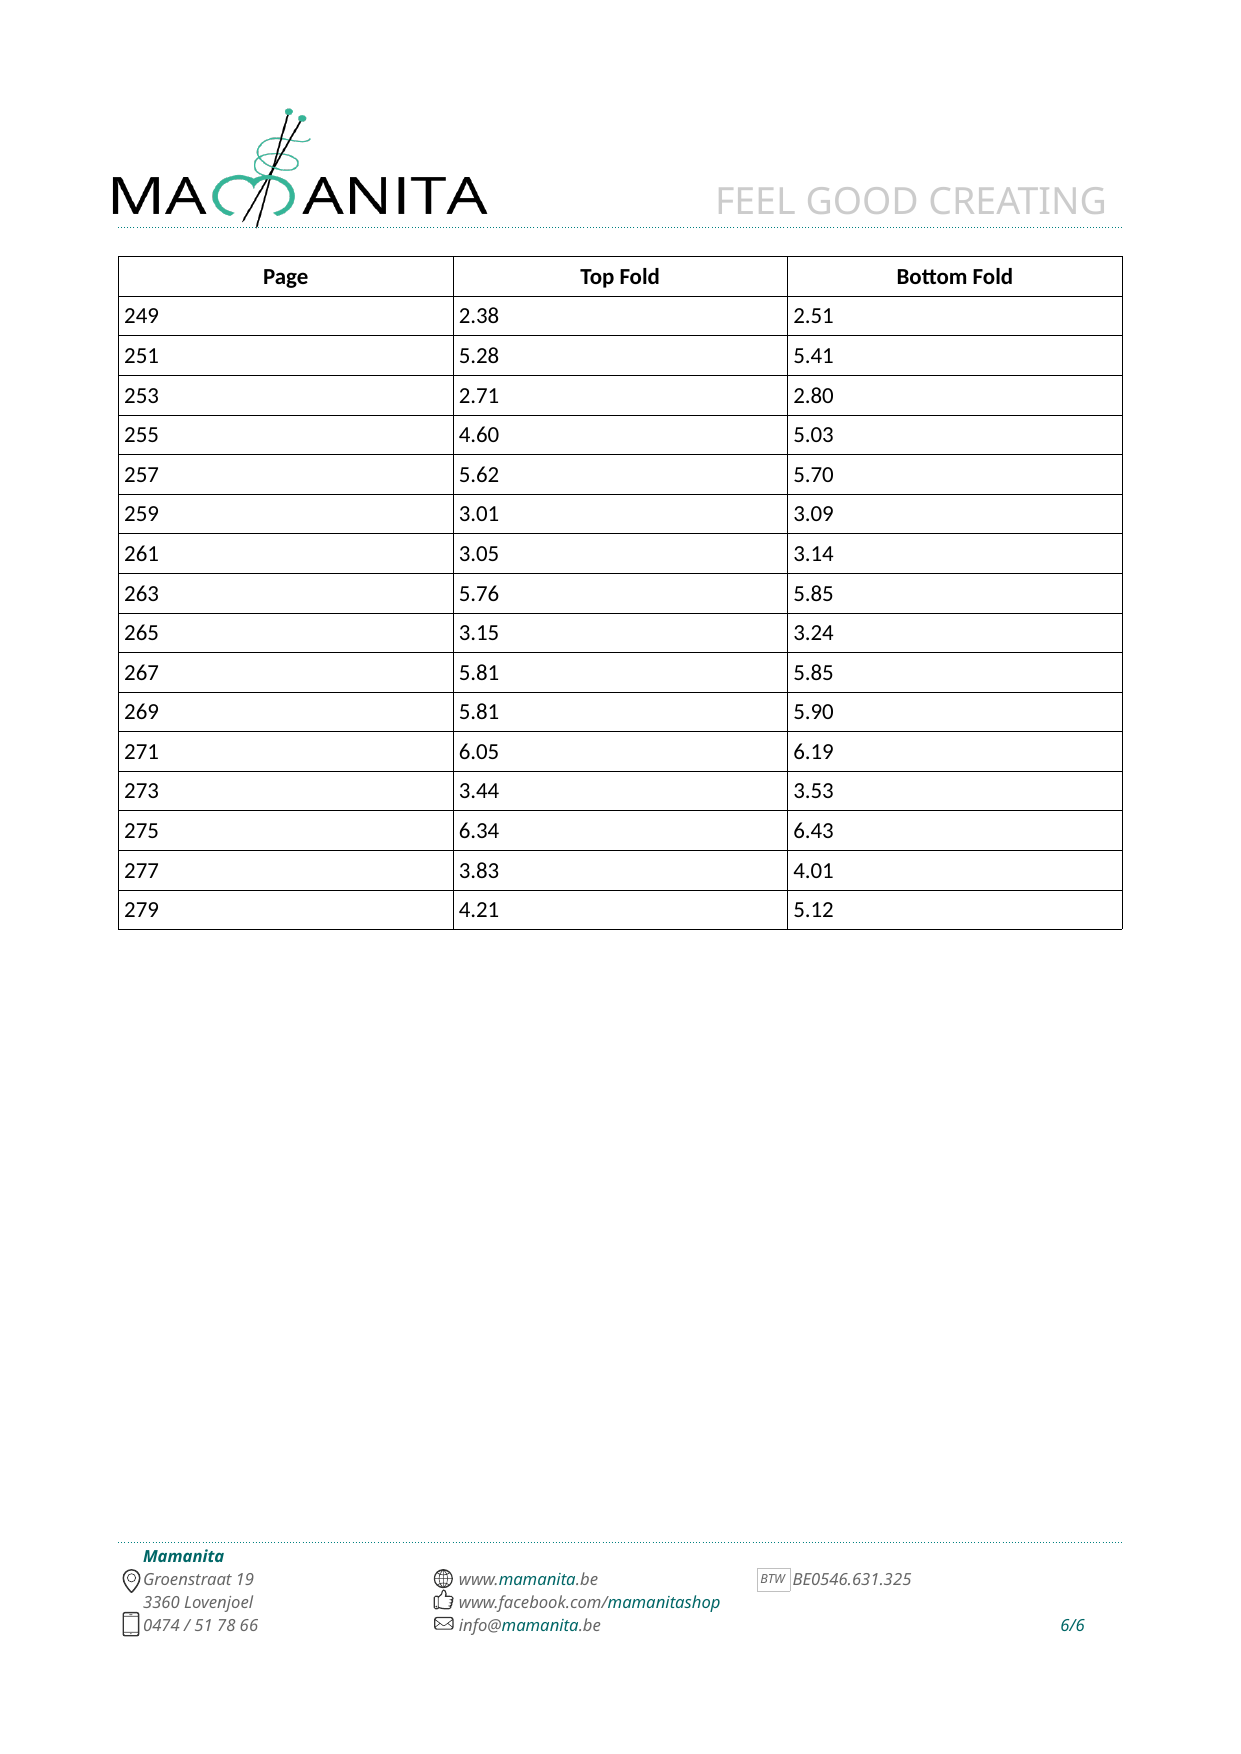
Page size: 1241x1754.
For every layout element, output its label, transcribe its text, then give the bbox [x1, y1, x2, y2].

table_header Top Fold [454, 257, 787, 296]
table_cell 5.81 [454, 693, 787, 731]
table_cell 3.53 [788, 772, 1122, 810]
table_cell 4.01 [788, 851, 1122, 889]
table_cell 5.85 [788, 653, 1122, 692]
table_cell 275 [119, 811, 453, 850]
table_cell 3.44 [454, 772, 787, 810]
table_cell 3.83 [454, 851, 787, 889]
table_cell 267 [119, 653, 453, 692]
table_cell 5.03 [788, 416, 1122, 454]
table_cell 265 [119, 614, 453, 652]
table_cell 5.81 [454, 653, 787, 692]
table_cell 5.12 [788, 891, 1122, 929]
table_cell 261 [119, 534, 453, 573]
table_cell 279 [119, 891, 453, 929]
table_cell 5.41 [788, 336, 1122, 375]
table_cell 4.60 [454, 416, 787, 454]
table_cell 253 [119, 376, 453, 414]
table_cell 4.21 [454, 891, 787, 929]
table_cell 271 [119, 732, 453, 771]
table_cell 249 [119, 297, 453, 335]
table_cell 2.51 [788, 297, 1122, 335]
table_cell 269 [119, 693, 453, 731]
table_cell 2.38 [454, 297, 787, 335]
table_cell 6.05 [454, 732, 787, 771]
table_cell 5.90 [788, 693, 1122, 731]
table_header Bottom Fold [788, 257, 1122, 296]
table_cell 2.80 [788, 376, 1122, 414]
picture [99, 101, 515, 243]
table_cell 3.15 [454, 614, 787, 652]
table_cell 3.14 [788, 534, 1122, 573]
table_cell 3.05 [454, 534, 787, 573]
table_cell 251 [119, 336, 453, 375]
table_cell 277 [119, 851, 453, 889]
table_cell 263 [119, 574, 453, 612]
table_cell 6.19 [788, 732, 1122, 771]
table_cell 255 [119, 416, 453, 454]
table_cell 273 [119, 772, 453, 810]
table_cell 259 [119, 495, 453, 533]
table_cell 5.62 [454, 455, 787, 494]
table_cell 3.09 [788, 495, 1122, 533]
table_header Page [119, 257, 453, 296]
table_cell 3.01 [454, 495, 787, 533]
table_cell 5.70 [788, 455, 1122, 494]
table_cell 5.85 [788, 574, 1122, 612]
table_cell 2.71 [454, 376, 787, 414]
table_cell 6.43 [788, 811, 1122, 850]
table_cell 257 [119, 455, 453, 494]
table_cell 6.34 [454, 811, 787, 850]
table_cell 5.76 [454, 574, 787, 612]
table_cell 3.24 [788, 614, 1122, 652]
table_cell 5.28 [454, 336, 787, 375]
